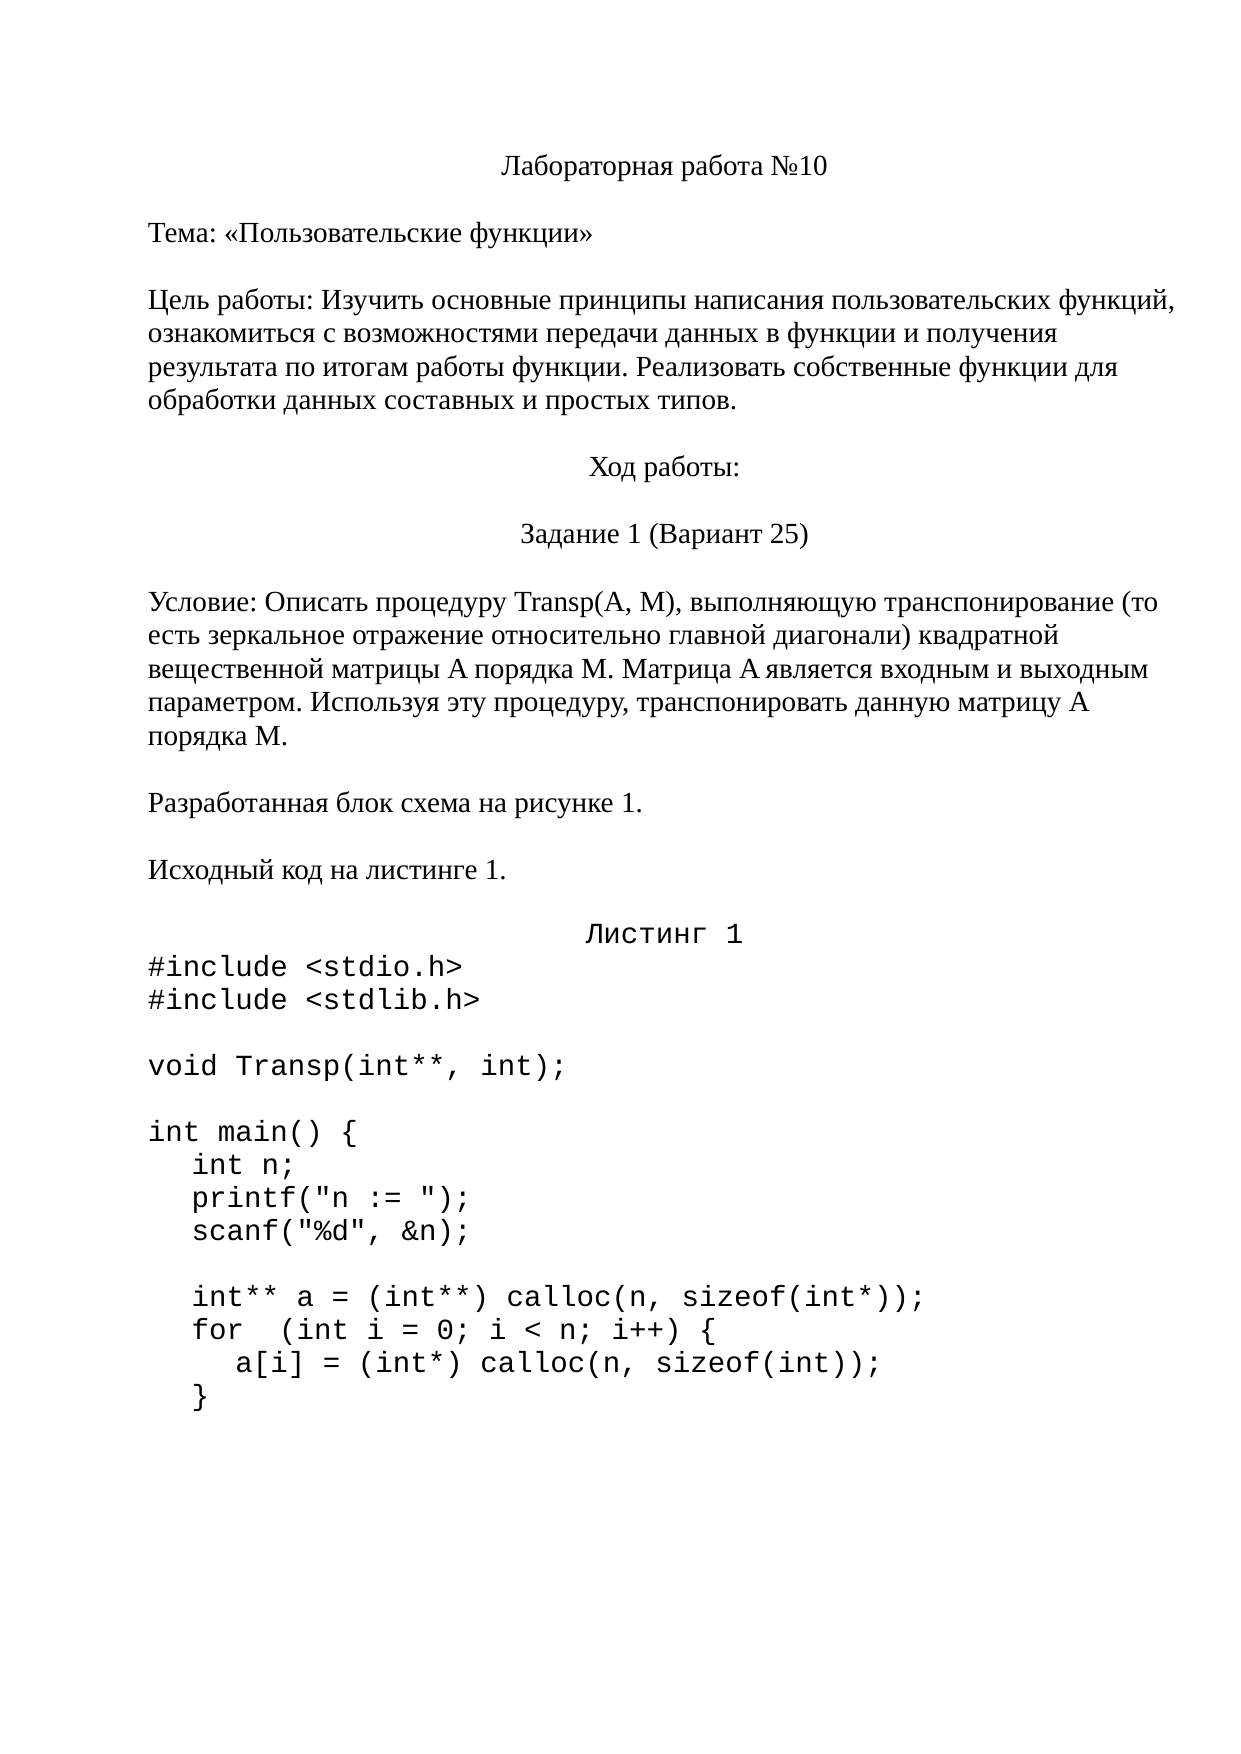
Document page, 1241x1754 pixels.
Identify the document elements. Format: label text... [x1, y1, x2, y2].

text scanf("%d", &n); [148, 1216, 1181, 1249]
text Разработанная блок схема на рисунке 1. [148, 785, 1181, 818]
text Листинг 1 [148, 919, 1181, 952]
text Задание 1 (Вариант 25) [148, 517, 1181, 550]
text void Transp(int**, int); [148, 1051, 1181, 1084]
text int n; [148, 1150, 1181, 1183]
text Лабораторная работа №10 [148, 148, 1181, 181]
text #include <stdlib.h> [148, 985, 1181, 1018]
text Тема: «Пользовательские функции» [148, 215, 1181, 248]
text } [148, 1381, 1181, 1414]
text for (int i = 0; i < n; i++) { [148, 1315, 1181, 1348]
text Ход работы: [148, 449, 1181, 483]
text int main() { [148, 1117, 1181, 1150]
text Условие: Описать процедуру Transp(A, M), выполняющую транспонирование (то есть зеркальное отражение относительно главной диагонали) квадратной вещественной матрицы A порядка M. Матрица A является входным и выходным параметром. Используя эту процедуру, транспонировать данную матрицу A порядка M. [148, 584, 1181, 751]
text #include <stdio.h> [148, 952, 1181, 985]
text Исходный код на листинге 1. [148, 852, 1181, 886]
text printf("n := "); [148, 1183, 1181, 1216]
text Цель работы: Изучить основные принципы написания пользовательских функций, ознакомиться с возможностями передачи данных в функции и получения результата по итогам работы функции. Реализовать собственные функции для обработки данных составных и простых типов. [148, 282, 1181, 416]
text int** a = (int**) calloc(n, sizeof(int*)); [148, 1282, 1181, 1315]
text a[i] = (int*) calloc(n, sizeof(int)); [148, 1348, 1181, 1381]
